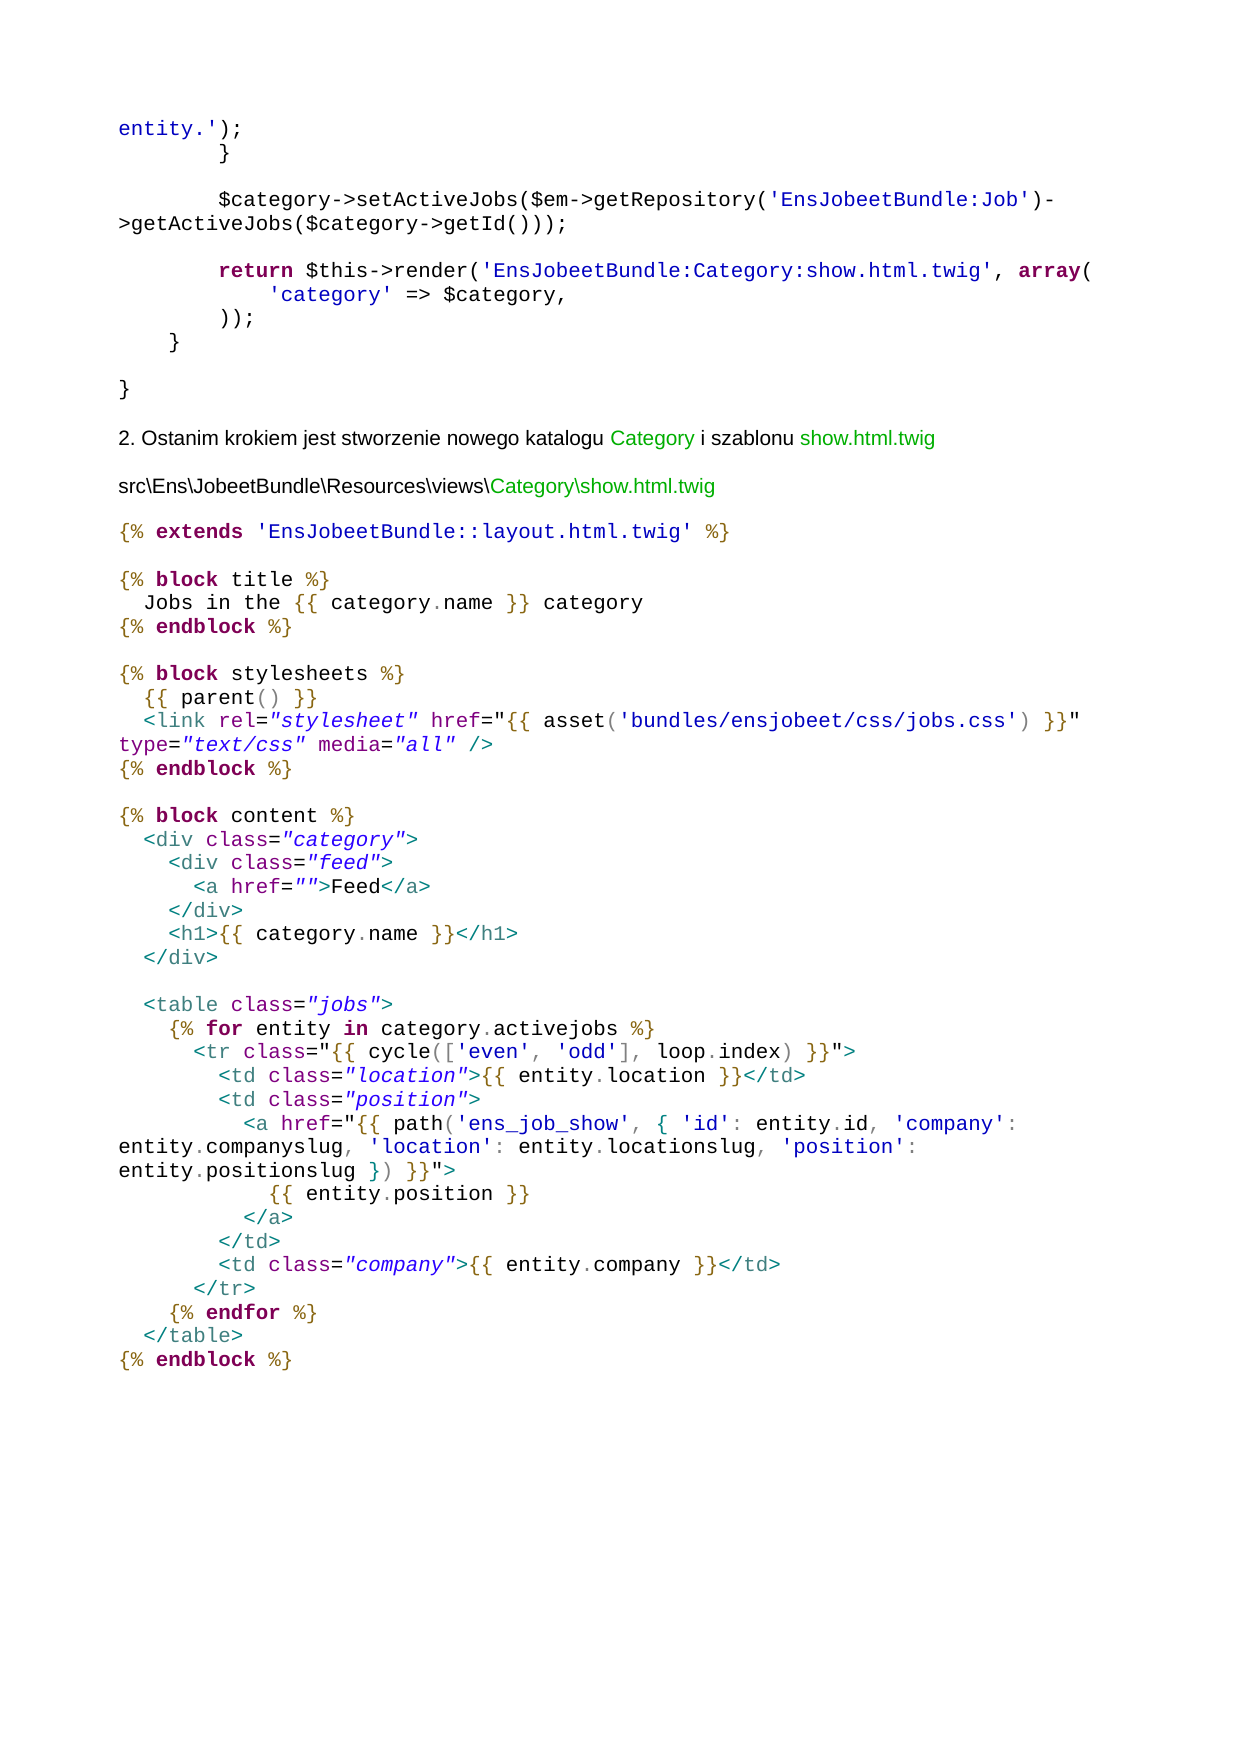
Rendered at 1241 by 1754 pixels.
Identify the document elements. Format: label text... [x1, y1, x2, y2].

text } [118, 331, 1122, 354]
text $category->setActiveJobs($em->getRepository('EnsJobeetBundle:Job')->getActiveJobs($category->getId())); [118, 189, 1122, 236]
text </tr> [118, 1278, 1122, 1302]
text </a> [118, 1207, 1122, 1231]
text <div class="feed"> [118, 852, 1122, 876]
text <td class="position"> [118, 1089, 1122, 1112]
text {% endblock %} [118, 616, 1122, 639]
text <a href="{{ path('ens_job_show', { 'id': entity.id, 'company': entity.companyslug, 'location': entity.locationslug, 'position': entity.positionslug }) }}"> [118, 1112, 1122, 1183]
text {% block content %} [118, 805, 1122, 829]
text 'category' => $category, [118, 284, 1122, 307]
text {% block title %} [118, 569, 1122, 592]
text Jobs in the {{ category.name }} category [118, 592, 1122, 616]
text return $this->render('EnsJobeetBundle:Category:show.html.twig', array( [118, 260, 1122, 284]
text </div> [118, 900, 1122, 923]
text </div> [118, 947, 1122, 971]
text } [118, 378, 1122, 402]
text <td class="location">{{ entity.location }}</td> [118, 1065, 1122, 1089]
text <a href="">Feed</a> [118, 876, 1122, 900]
text <table class="jobs"> [118, 994, 1122, 1018]
text <link rel="stylesheet" href="{{ asset('bundles/ensjobeet/css/jobs.css') }}" type="text/css" media="all" /> [118, 711, 1122, 758]
text <tr class="{{ cycle(['even', 'odd'], loop.index) }}"> [118, 1042, 1122, 1065]
text {{ entity.position }} [118, 1183, 1122, 1207]
text <div class="category"> [118, 829, 1122, 852]
text } [118, 142, 1122, 165]
text 2. Ostanim krokiem jest stworzenie nowego katalogu Category i szablonu show.html.twig [118, 426, 1122, 449]
text <h1>{{ category.name }}</h1> [118, 923, 1122, 947]
text </td> [118, 1231, 1122, 1254]
text {{ parent() }} [118, 687, 1122, 711]
text )); [118, 307, 1122, 331]
text {% endblock %} [118, 1349, 1122, 1373]
text {% endblock %} [118, 758, 1122, 781]
text {% extends 'EnsJobeetBundle::layout.html.twig' %} [118, 521, 1122, 545]
text </table> [118, 1325, 1122, 1349]
text {% for entity in category.activejobs %} [118, 1018, 1122, 1042]
text {% block stylesheets %} [118, 663, 1122, 687]
text <td class="company">{{ entity.company }}</td> [118, 1254, 1122, 1278]
text entity.'); [118, 118, 1122, 142]
text src\Ens\JobeetBundle\Resources\views\Category\show.html.twig [118, 473, 1122, 497]
text {% endfor %} [118, 1302, 1122, 1325]
